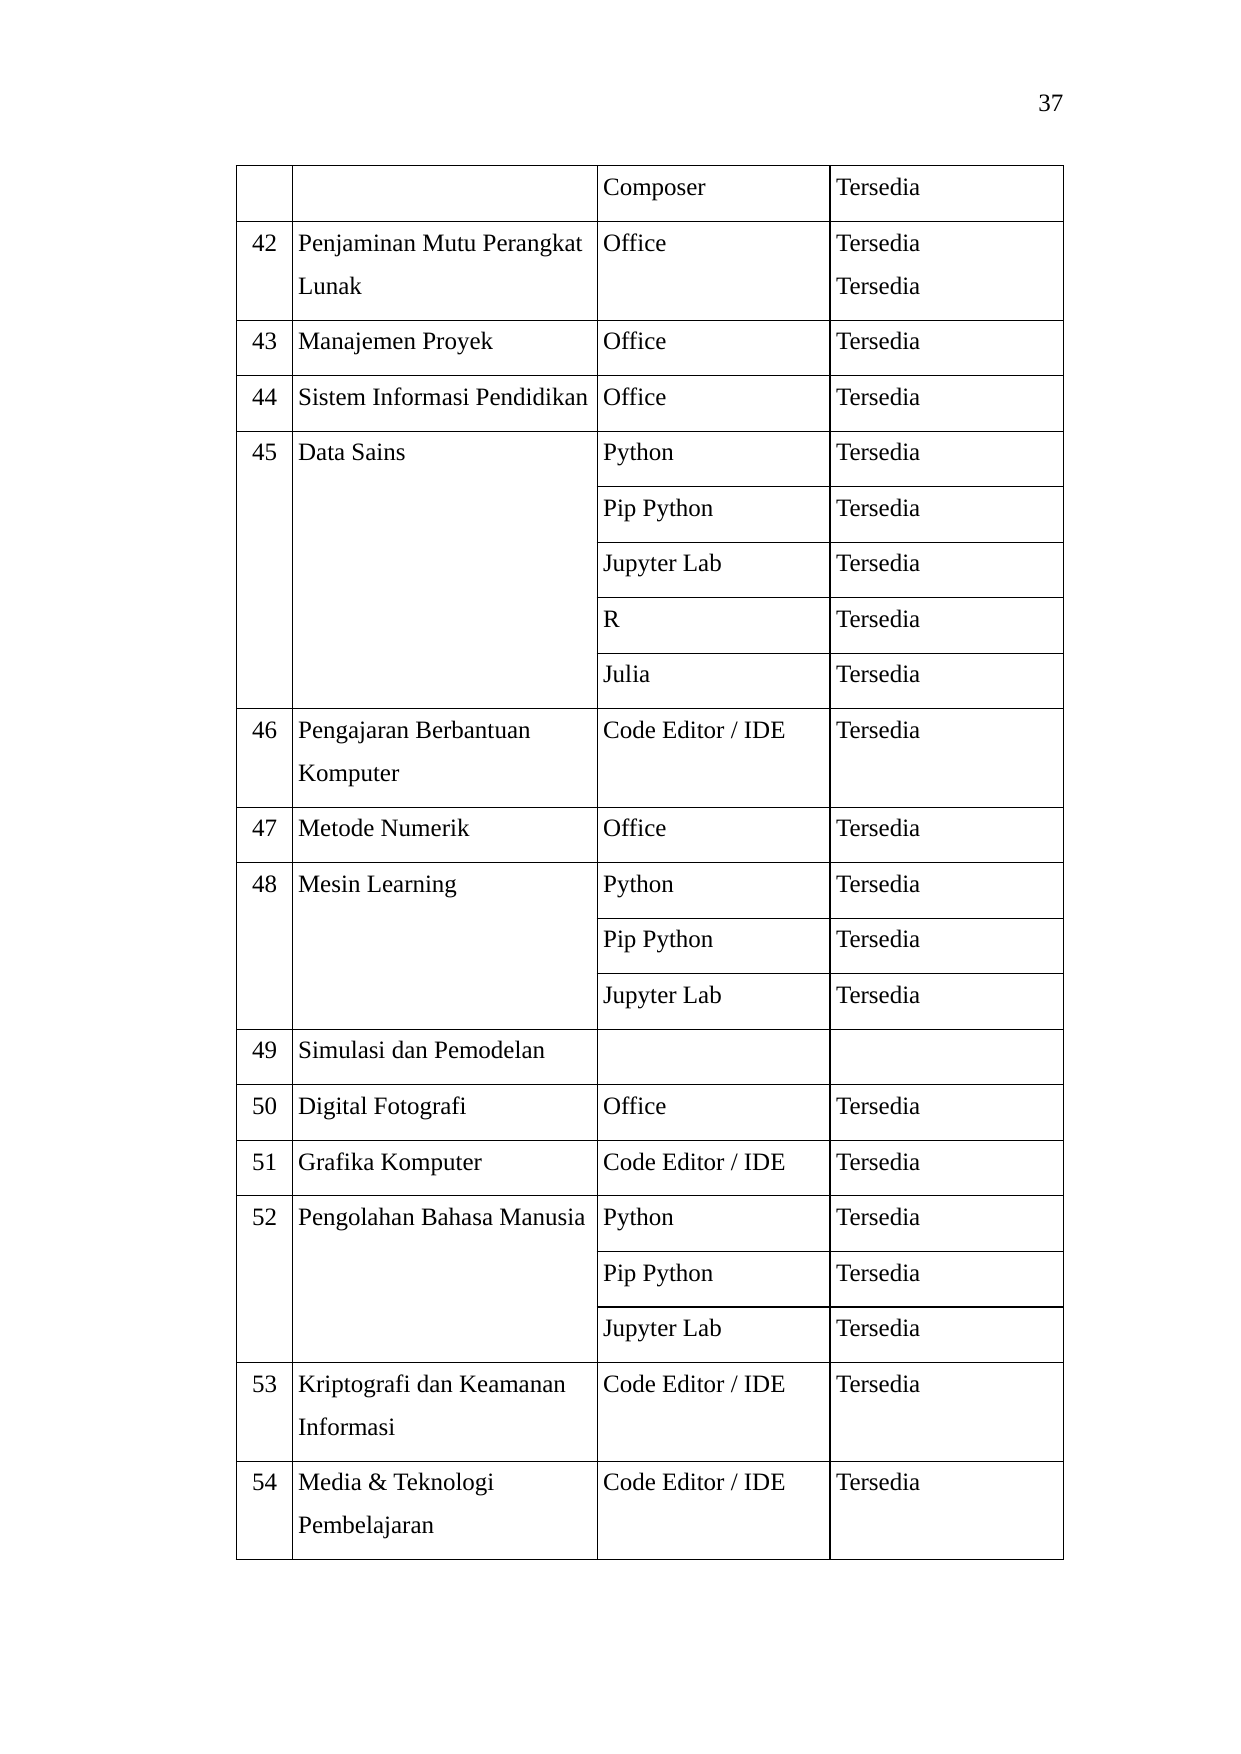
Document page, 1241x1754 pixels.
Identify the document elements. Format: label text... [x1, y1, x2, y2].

table_cell Python [598, 432, 829, 486]
table_cell 48 [237, 863, 292, 1029]
table_cell Python [598, 863, 829, 918]
table_cell Kriptografi dan Keamanan Informasi [293, 1363, 597, 1461]
table_cell Code Editor / IDE [598, 709, 829, 807]
table_cell Grafika Komputer [293, 1141, 597, 1195]
table_cell [598, 1030, 829, 1084]
table_cell Code Editor / IDE [598, 1462, 829, 1559]
table_cell Code Editor / IDE [598, 1363, 829, 1461]
table_cell 43 [237, 321, 292, 375]
table_cell Metode Numerik [293, 808, 597, 862]
table_cell Code Editor / IDE [598, 1141, 829, 1195]
table_cell Pengolahan Bahasa Manusia [293, 1196, 597, 1362]
table_cell Media & Teknologi Pembelajaran [293, 1462, 597, 1559]
table_cell Tersedia [831, 1462, 1063, 1559]
table_cell Tersedia [831, 1196, 1063, 1251]
table_cell Tersedia [831, 487, 1063, 542]
table_cell Tersedia [831, 321, 1063, 375]
table_cell 54 [237, 1462, 292, 1559]
table_cell [831, 1030, 1063, 1084]
table_cell Tersedia [831, 974, 1063, 1029]
table_cell 47 [237, 808, 292, 862]
table_cell Mesin Learning [293, 863, 597, 1029]
table_cell Office [598, 1085, 829, 1140]
table_cell Office [598, 321, 829, 375]
table_cell Tersedia [831, 376, 1063, 431]
table_cell 42 [237, 222, 292, 319]
table_cell Tersedia [831, 432, 1063, 486]
table_cell Tersedia [831, 598, 1063, 653]
table_cell Tersedia [831, 1308, 1063, 1362]
table_cell 44 [237, 376, 292, 431]
table_cell Composer [598, 166, 829, 221]
table_cell R [598, 598, 829, 653]
table_cell 45 [237, 432, 292, 708]
table_cell Manajemen Proyek [293, 321, 597, 375]
table_cell 53 [237, 1363, 292, 1461]
table_cell Office [598, 222, 829, 319]
table_cell Tersedia [831, 808, 1063, 862]
table_cell Pip Python [598, 919, 829, 973]
table_cell Tersedia [831, 919, 1063, 973]
table_cell 52 [237, 1196, 292, 1362]
table_cell Office [598, 808, 829, 862]
table_cell Simulasi dan Pemodelan [293, 1030, 597, 1084]
table_cell Tersedia [831, 1252, 1063, 1306]
table_cell Julia [598, 654, 829, 708]
table_cell Jupyter Lab [598, 1308, 829, 1362]
table_cell Tersedia [831, 1141, 1063, 1195]
table_cell Pip Python [598, 1252, 829, 1306]
table_cell Tersedia [831, 1363, 1063, 1461]
table_cell 51 [237, 1141, 292, 1195]
table_cell Data Sains [293, 432, 597, 708]
table_cell Tersedia [831, 1085, 1063, 1140]
table_cell Sistem Informasi Pendidikan [293, 376, 597, 431]
table_cell Penjaminan Mutu Perangkat Lunak [293, 222, 597, 319]
table_cell 46 [237, 709, 292, 807]
table_cell Tersedia [831, 709, 1063, 807]
table_cell 50 [237, 1085, 292, 1140]
table_cell Tersedia [831, 166, 1063, 221]
table_cell Tersedia [831, 863, 1063, 918]
table_cell 49 [237, 1030, 292, 1084]
table_cell Jupyter Lab [598, 543, 829, 597]
table_cell Digital Fotografi [293, 1085, 597, 1140]
table_cell Pip Python [598, 487, 829, 542]
table_cell Jupyter Lab [598, 974, 829, 1029]
table_cell Tersedia [831, 654, 1063, 708]
table_cell Tersedia Tersedia [831, 222, 1063, 319]
table_cell Office [598, 376, 829, 431]
table_cell Pengajaran Berbantuan Komputer [293, 709, 597, 807]
table_cell Tersedia [831, 543, 1063, 597]
table_cell Python [598, 1196, 829, 1251]
